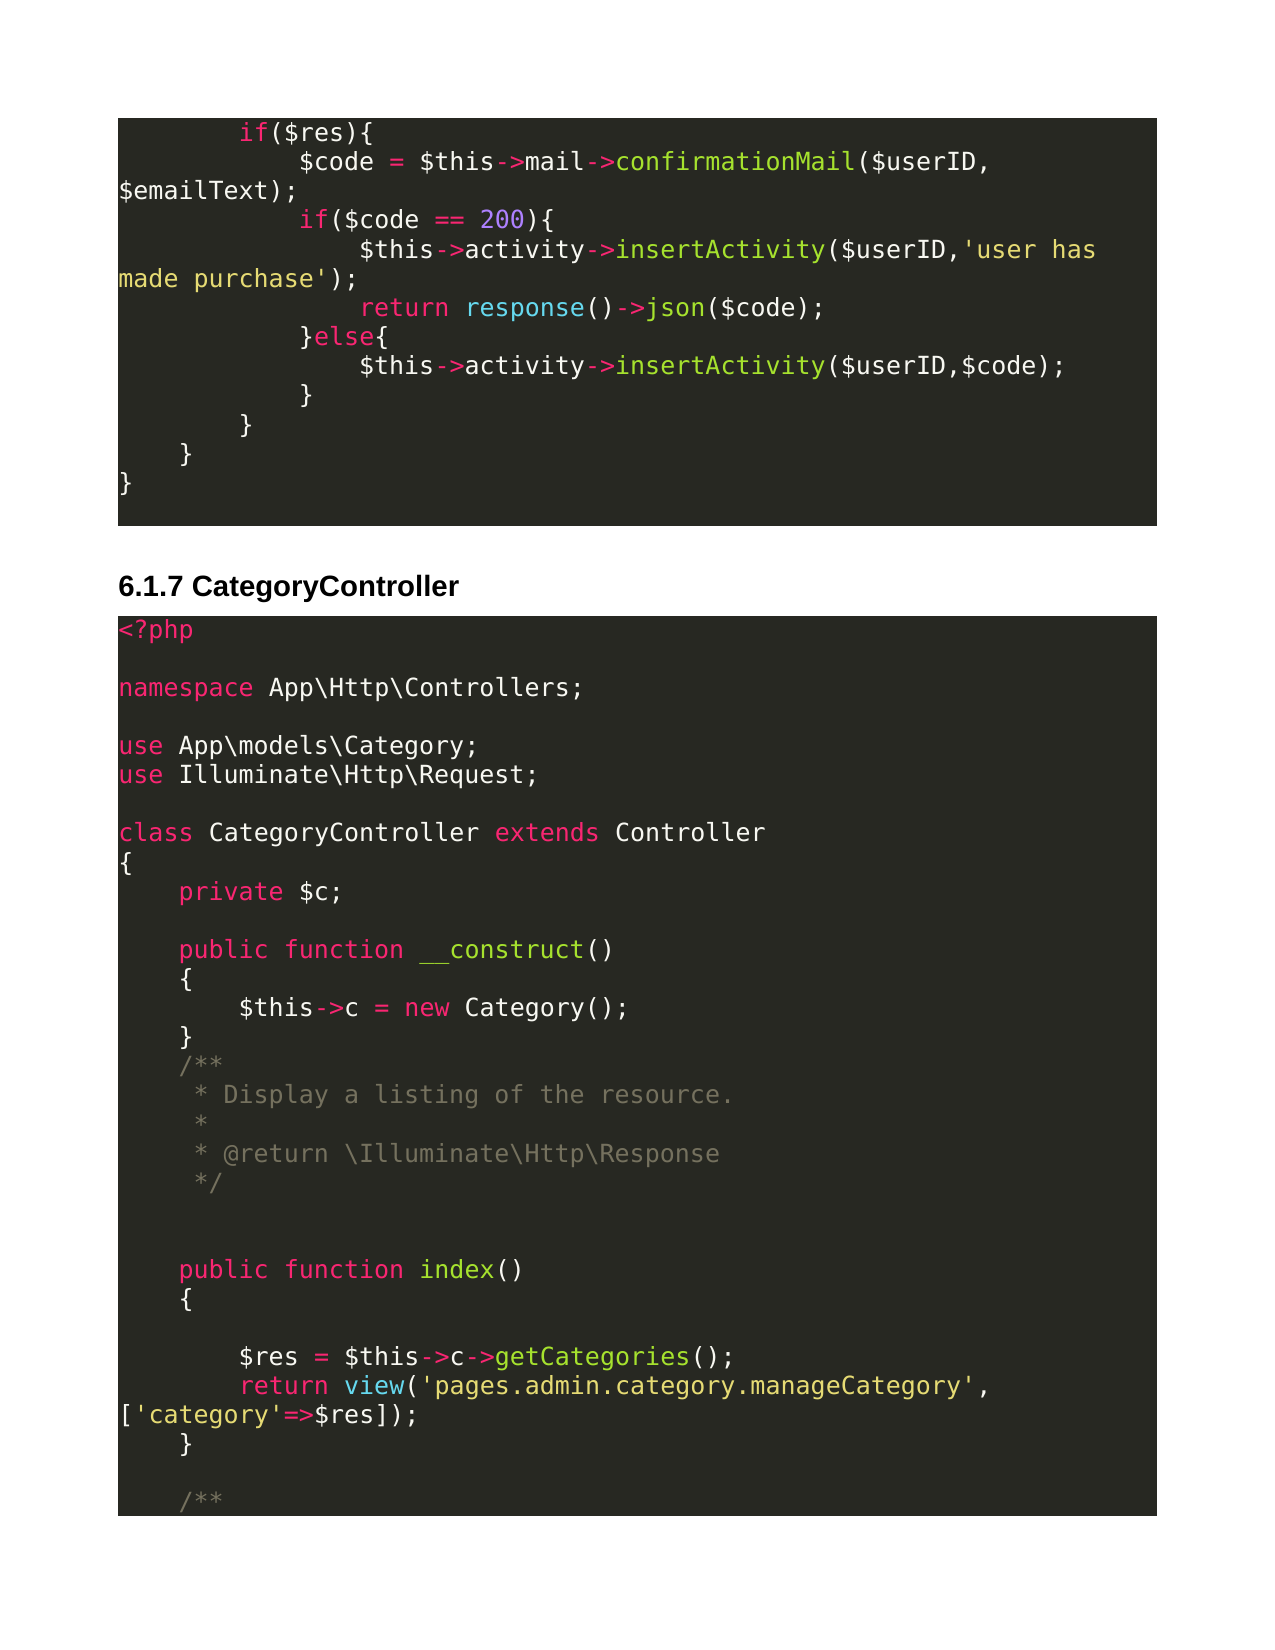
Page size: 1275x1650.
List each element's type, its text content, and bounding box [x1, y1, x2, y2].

text <?php namespace App\Http\Controllers; use App\models\Category; use Illuminate\Http\Request; class CategoryController extends Controller { private $c; public function __construct() { $this->c = new Category(); } /** * Display a listing of the resource. * * @return \Illuminate\Http\Response */ public function index() { $res = $this->c->getCategories(); return view('pages.admin.category.manageCategory',['category'=>$res]); } /** [118, 616, 1157, 1516]
subtitle 6.1.7 CategoryController [118, 569, 1157, 603]
text if($res){ $code = $this->mail->confirmationMail($userID,$emailText); if($code == 200){ $this->activity->insertActivity($userID,'user has made purchase'); return response()->json($code); }else{ $this->activity->insertActivity($userID,$code); } } } } [118, 118, 1157, 526]
